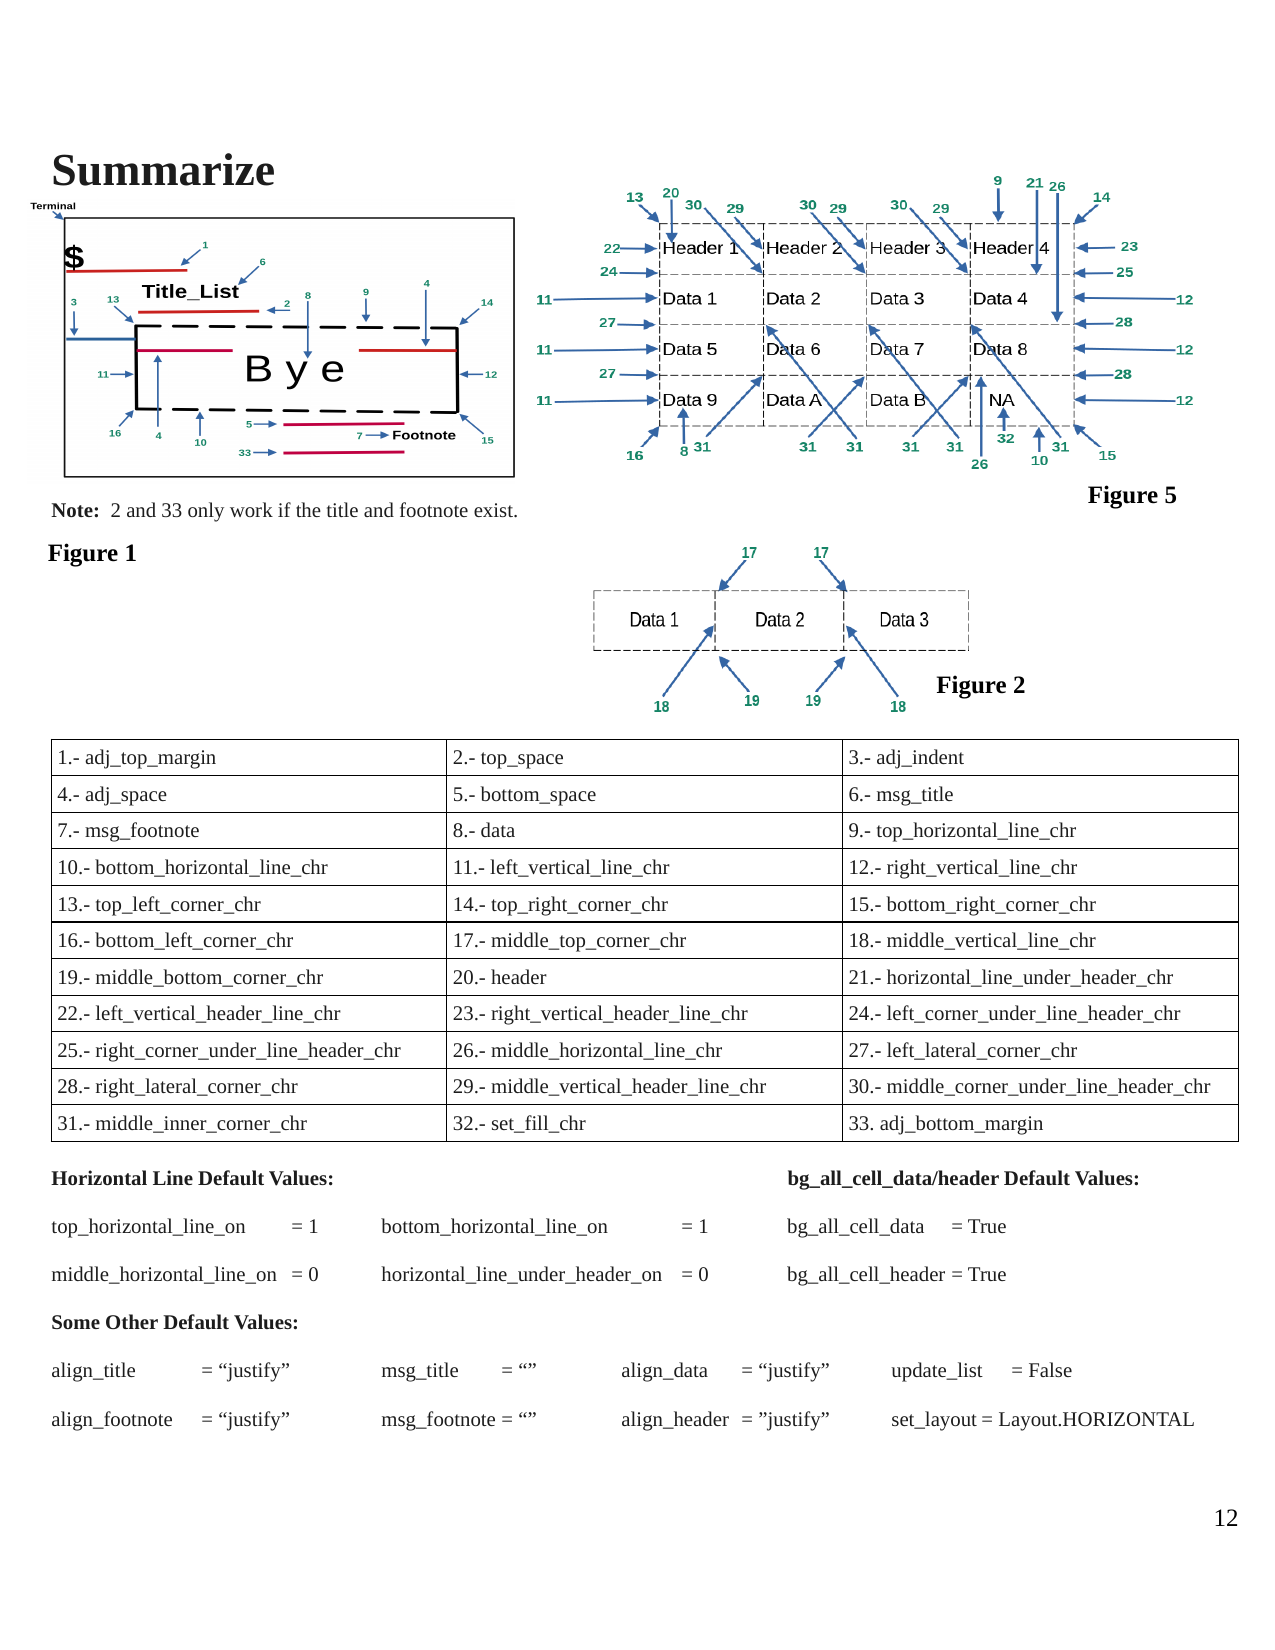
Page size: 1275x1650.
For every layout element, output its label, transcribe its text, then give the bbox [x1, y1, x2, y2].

table_cell 30.- middle_corner_under_line_header_chr [843, 1069, 1238, 1104]
text Note: 2 and 33 only work if the title and footnote exist. [51, 498, 1238, 522]
table_cell 24.- left_corner_under_line_header_chr [843, 996, 1238, 1031]
table_cell 29.- middle_vertical_header_line_chr [447, 1069, 842, 1104]
table_cell 18.- middle_vertical_line_chr [843, 923, 1238, 958]
table_cell 12.- right_vertical_line_chr [843, 849, 1238, 885]
text align_footnote = “justify” msg_footnote = “” align_header = ”justify” set_layout = Layout.HORIZONTAL [51, 1406, 1238, 1431]
table_cell 25.- right_corner_under_line_header_chr [52, 1032, 446, 1068]
table_cell 26.- middle_horizontal_line_chr [447, 1032, 842, 1068]
text Summarize [51, 142, 1238, 195]
table_header 3.- adj_indent [843, 740, 1238, 775]
text Some Other Default Values: [51, 1310, 1238, 1334]
table_cell 11.- left_vertical_line_chr [447, 849, 842, 885]
table_cell 4.- adj_space [52, 776, 446, 812]
table_cell 22.- left_vertical_header_line_chr [52, 996, 446, 1031]
table_cell 13.- top_left_corner_chr [52, 886, 446, 921]
table_cell 15.- bottom_right_corner_chr [843, 886, 1238, 921]
table_header 1.- adj_top_margin [52, 740, 446, 775]
table_cell 14.- top_right_corner_chr [447, 886, 842, 921]
text align_title = “justify” msg_title = “” align_data = “justify” update_list = False [51, 1358, 1238, 1382]
table_cell 8.- data [447, 813, 842, 848]
text Horizontal Line Default Values: bg_all_cell_data/header Default Values: [51, 1166, 1238, 1190]
table_header 2.- top_space [447, 740, 842, 775]
table_cell 19.- middle_bottom_corner_chr [52, 959, 446, 994]
table_cell 32.- set_fill_chr [447, 1105, 842, 1141]
table_cell 7.- msg_footnote [52, 813, 446, 848]
table_cell 5.- bottom_space [447, 776, 842, 812]
table_cell 20.- header [447, 959, 842, 994]
table_cell 33. adj_bottom_margin [843, 1105, 1238, 1141]
table_cell 28.- right_lateral_corner_chr [52, 1069, 446, 1104]
picture [26, 198, 516, 484]
table_cell 10.- bottom_horizontal_line_chr [52, 849, 446, 885]
table_cell 21.- horizontal_line_under_header_chr [843, 959, 1238, 994]
table_cell 9.- top_horizontal_line_chr [843, 813, 1238, 848]
table_cell 16.- bottom_left_corner_chr [52, 923, 446, 958]
text top_horizontal_line_on = 1 bottom_horizontal_line_on = 1 bg_all_cell_data = True [51, 1214, 1238, 1238]
text middle_horizontal_line_on = 0 horizontal_line_under_header_on = 0 bg_all_cell_header = True [51, 1262, 1238, 1286]
picture [573, 524, 978, 719]
table_cell 31.- middle_inner_corner_chr [52, 1105, 446, 1141]
table_cell 27.- left_lateral_corner_chr [843, 1032, 1238, 1068]
table_cell 23.- right_vertical_header_line_chr [447, 996, 842, 1031]
table_cell 17.- middle_top_corner_chr [447, 923, 842, 958]
table_cell 6.- msg_title [843, 776, 1238, 812]
picture [527, 164, 1209, 484]
